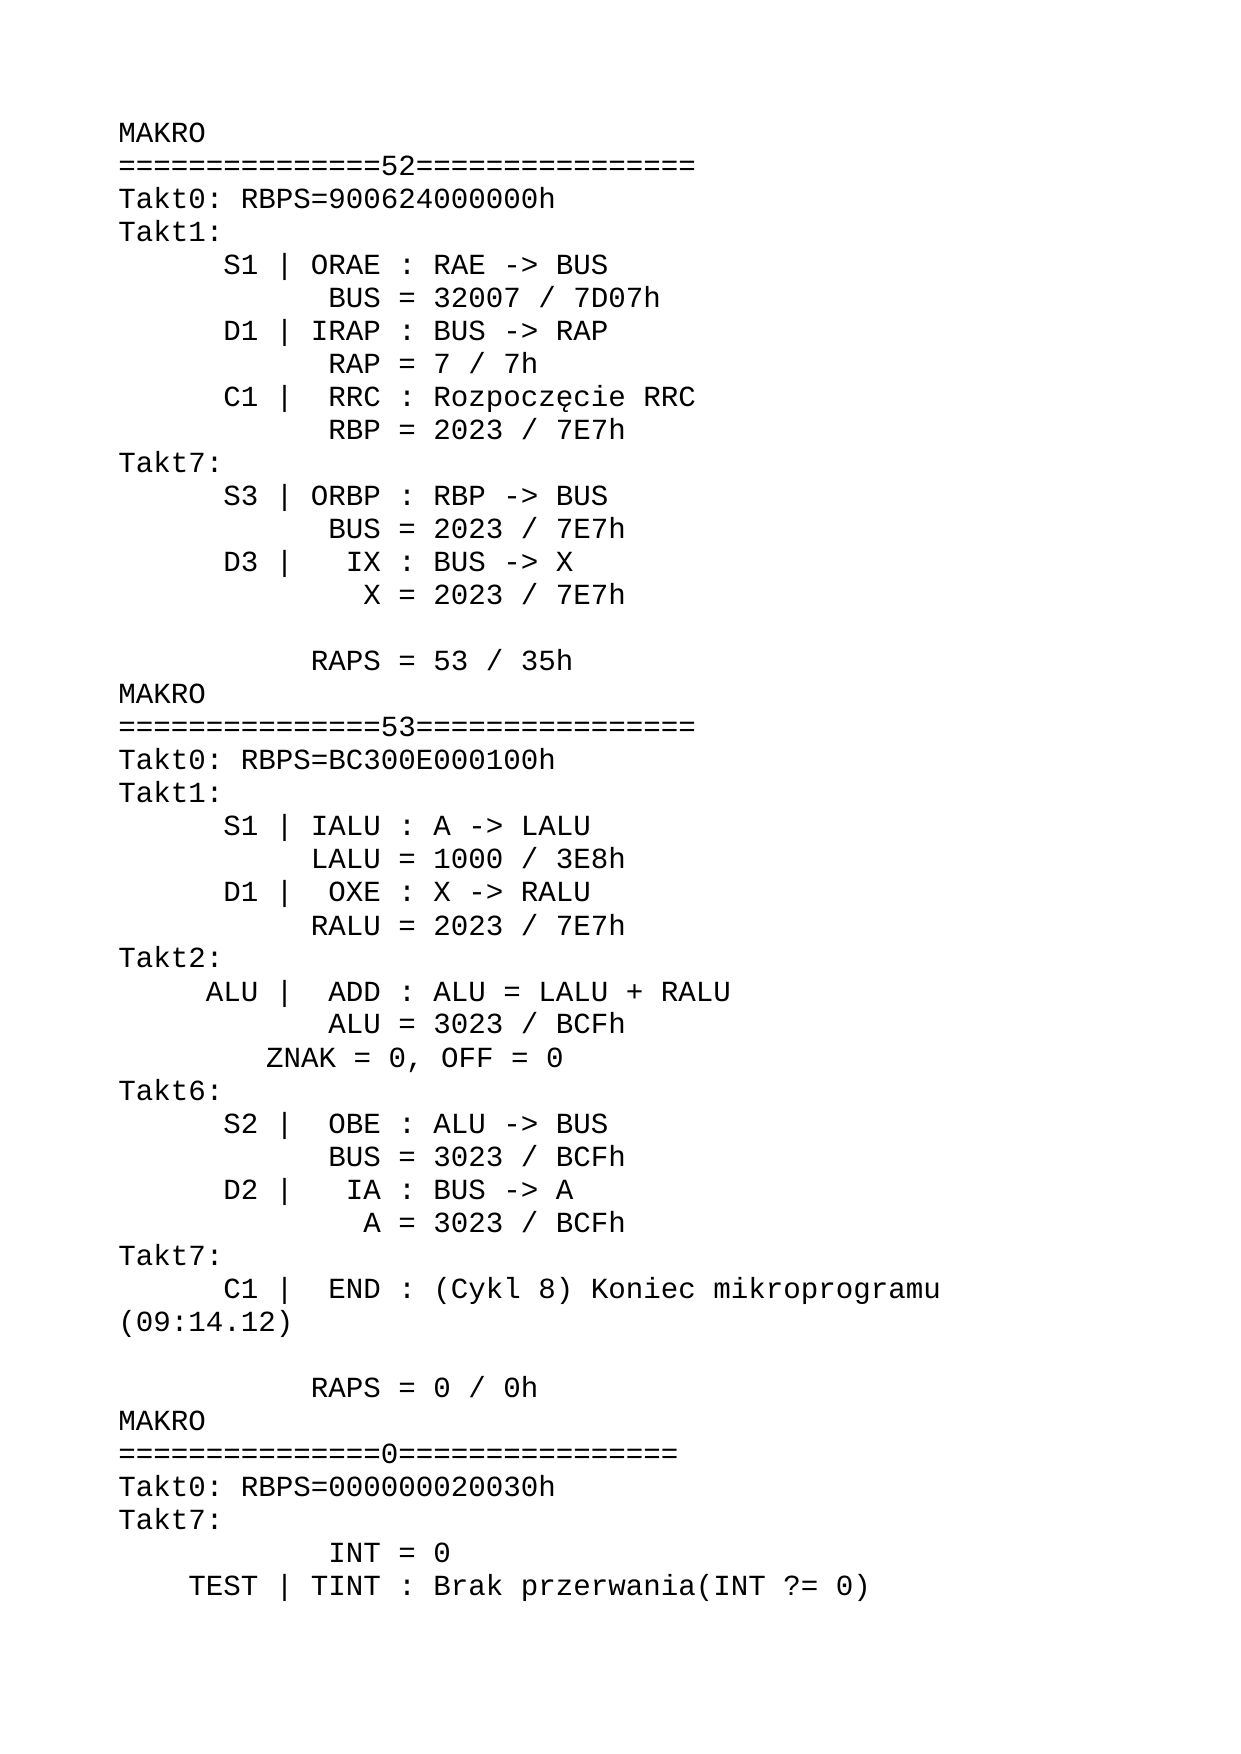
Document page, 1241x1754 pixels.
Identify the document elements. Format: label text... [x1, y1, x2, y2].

text D1 | OXE : X -> RALU [118, 878, 1122, 911]
text ALU | ADD : ALU = LALU + RALU [118, 977, 1122, 1010]
text A = 3023 / BCFh [118, 1208, 1122, 1241]
text Takt2: [118, 944, 1122, 977]
text S1 | ORAE : RAE -> BUS [118, 250, 1122, 283]
text X = 2023 / 7E7h [118, 580, 1122, 613]
text Takt7: [118, 1241, 1122, 1274]
text Takt6: [118, 1076, 1122, 1109]
text ALU = 3023 / BCFh [118, 1010, 1122, 1043]
text Takt0: RBPS=000000020030h [118, 1472, 1122, 1505]
text RAPS = 53 / 35h [118, 646, 1122, 679]
text D2 | IA : BUS -> A [118, 1175, 1122, 1208]
text ===============0================ [118, 1439, 1122, 1472]
text S1 | IALU : A -> LALU [118, 812, 1122, 844]
text MAKRO [118, 118, 1122, 151]
text RAPS = 0 / 0h [118, 1373, 1122, 1406]
text LALU = 1000 / 3E8h [118, 844, 1122, 878]
text BUS = 32007 / 7D07h [118, 283, 1122, 316]
text Takt7: [118, 1505, 1122, 1538]
text Takt7: [118, 448, 1122, 481]
text ZNAK = 0, OFF = 0 [118, 1043, 1122, 1076]
text C1 | END : (Cykl 8) Koniec mikroprogramu (09:14.12) [118, 1274, 1122, 1340]
text Takt0: RBPS=900624000000h [118, 184, 1122, 217]
text BUS = 2023 / 7E7h [118, 514, 1122, 547]
text Takt1: [118, 778, 1122, 812]
text RAP = 7 / 7h [118, 349, 1122, 382]
text RBP = 2023 / 7E7h [118, 415, 1122, 448]
text INT = 0 [118, 1538, 1122, 1571]
text TEST | TINT : Brak przerwania(INT ?= 0) [118, 1571, 1122, 1604]
text Takt1: [118, 217, 1122, 250]
text Takt0: RBPS=BC300E000100h [118, 746, 1122, 778]
text BUS = 3023 / BCFh [118, 1142, 1122, 1175]
text RALU = 2023 / 7E7h [118, 911, 1122, 944]
text MAKRO [118, 679, 1122, 712]
text D1 | IRAP : BUS -> RAP [118, 316, 1122, 349]
text D3 | IX : BUS -> X [118, 547, 1122, 580]
text MAKRO [118, 1406, 1122, 1439]
text C1 | RRC : Rozpoczęcie RRC [118, 382, 1122, 415]
text S2 | OBE : ALU -> BUS [118, 1109, 1122, 1142]
text S3 | ORBP : RBP -> BUS [118, 481, 1122, 514]
text ===============53================ [118, 712, 1122, 746]
text ===============52================ [118, 151, 1122, 184]
